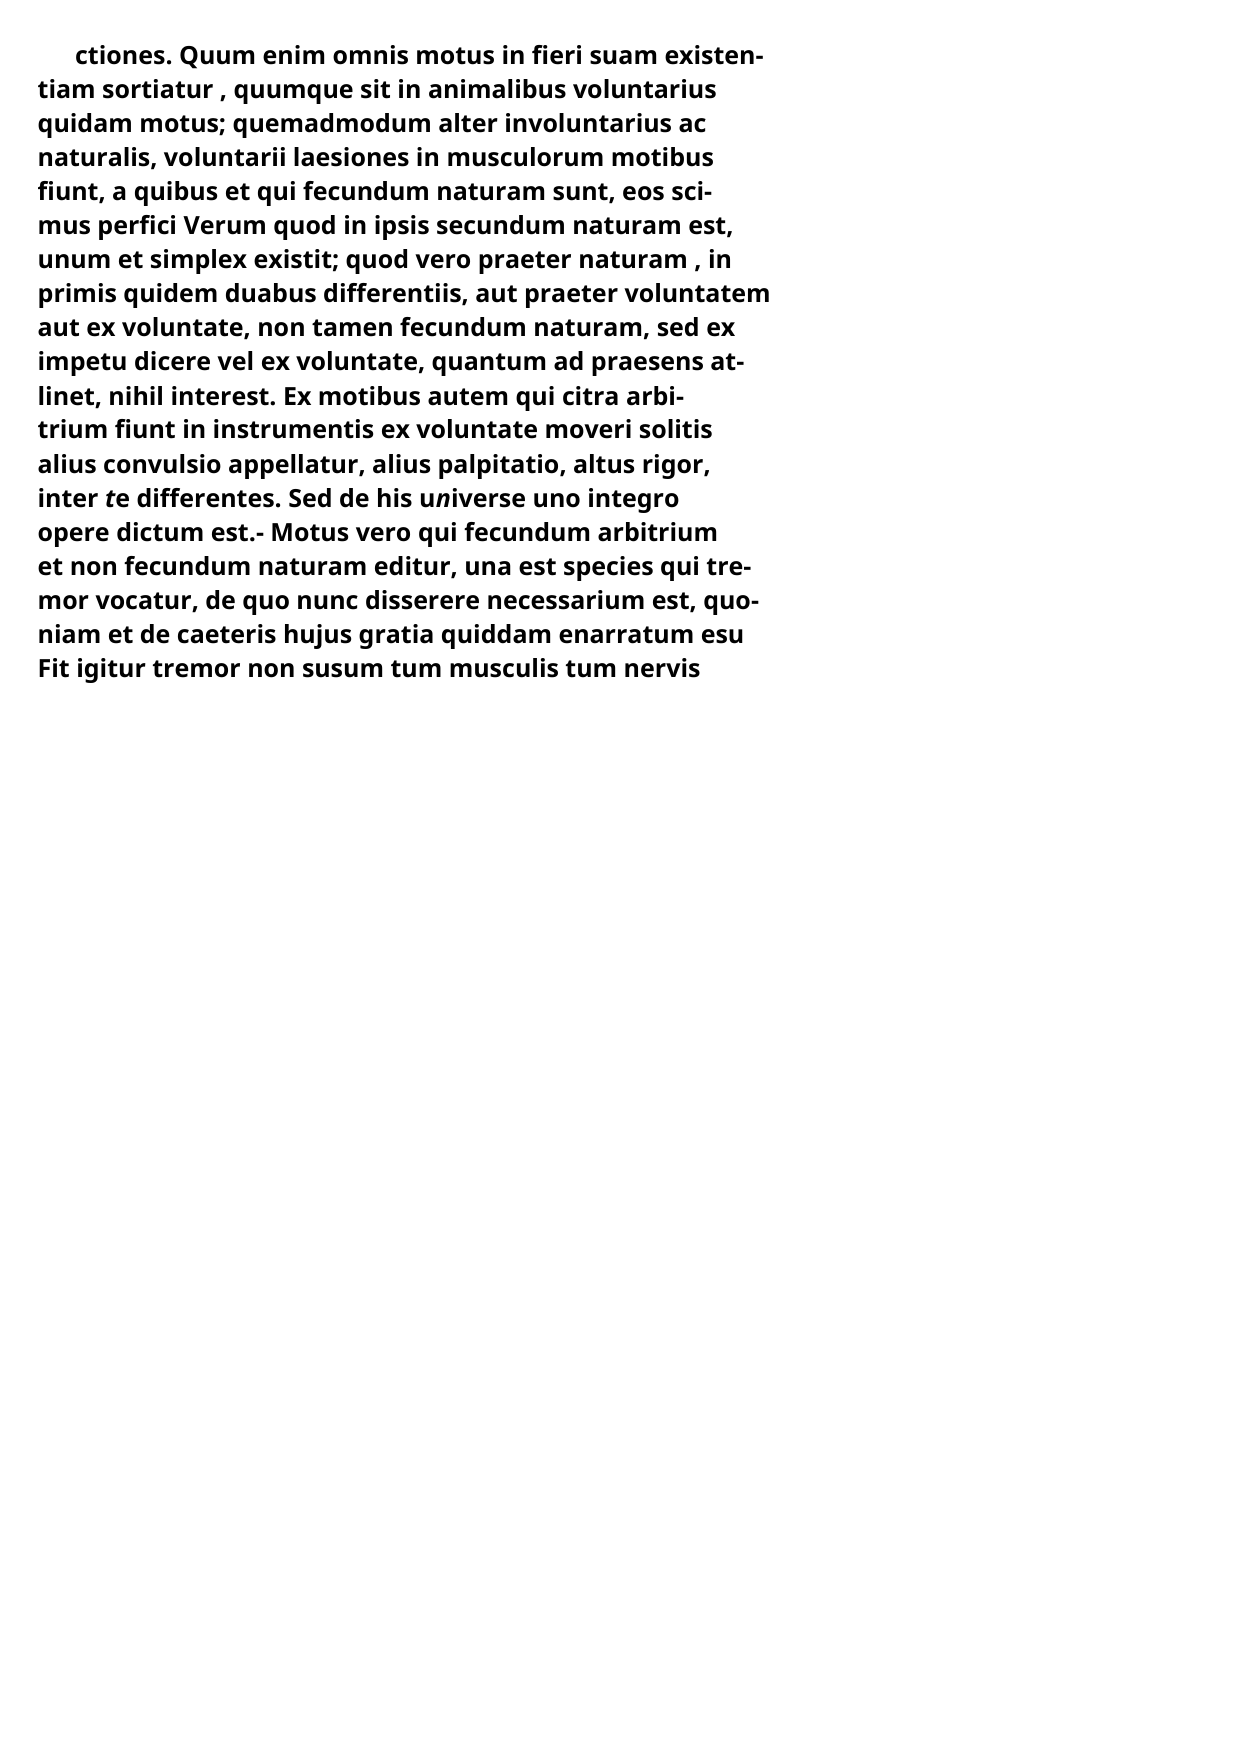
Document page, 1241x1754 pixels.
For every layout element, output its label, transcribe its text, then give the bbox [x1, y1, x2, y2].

text ctiones. Quum enim omnis motus in fieri suam existen- tiam sortiatur , quumque sit in animalibus voluntarius quidam motus; quemadmodum alter involuntarius ac naturalis, voluntarii laesiones in musculorum motibus fiunt, a quibus et qui fecundum naturam sunt, eos sci- mus perfici Verum quod in ipsis secundum naturam est, unum et simplex existit; quod vero praeter naturam , in primis quidem duabus differentiis, aut praeter voluntatem aut ex voluntate, non tamen fecundum naturam, sed ex impetu dicere vel ex voluntate, quantum ad praesens at- linet, nihil interest. Ex motibus autem qui citra arbi- trium fiunt in instrumentis ex voluntate moveri solitis alius convulsio appellatur, alius palpitatio, altus rigor, inter te differentes. Sed de his universe uno integro opere dictum est.- Motus vero qui fecundum arbitrium et non fecundum naturam editur, una est species qui tre- mor vocatur, de quo nunc disserere necessarium est, quo- niam et de caeteris hujus gratia quiddam enarratum esu Fit igitur tremor non susum tum musculis tum nervis [37, 37, 1203, 685]
